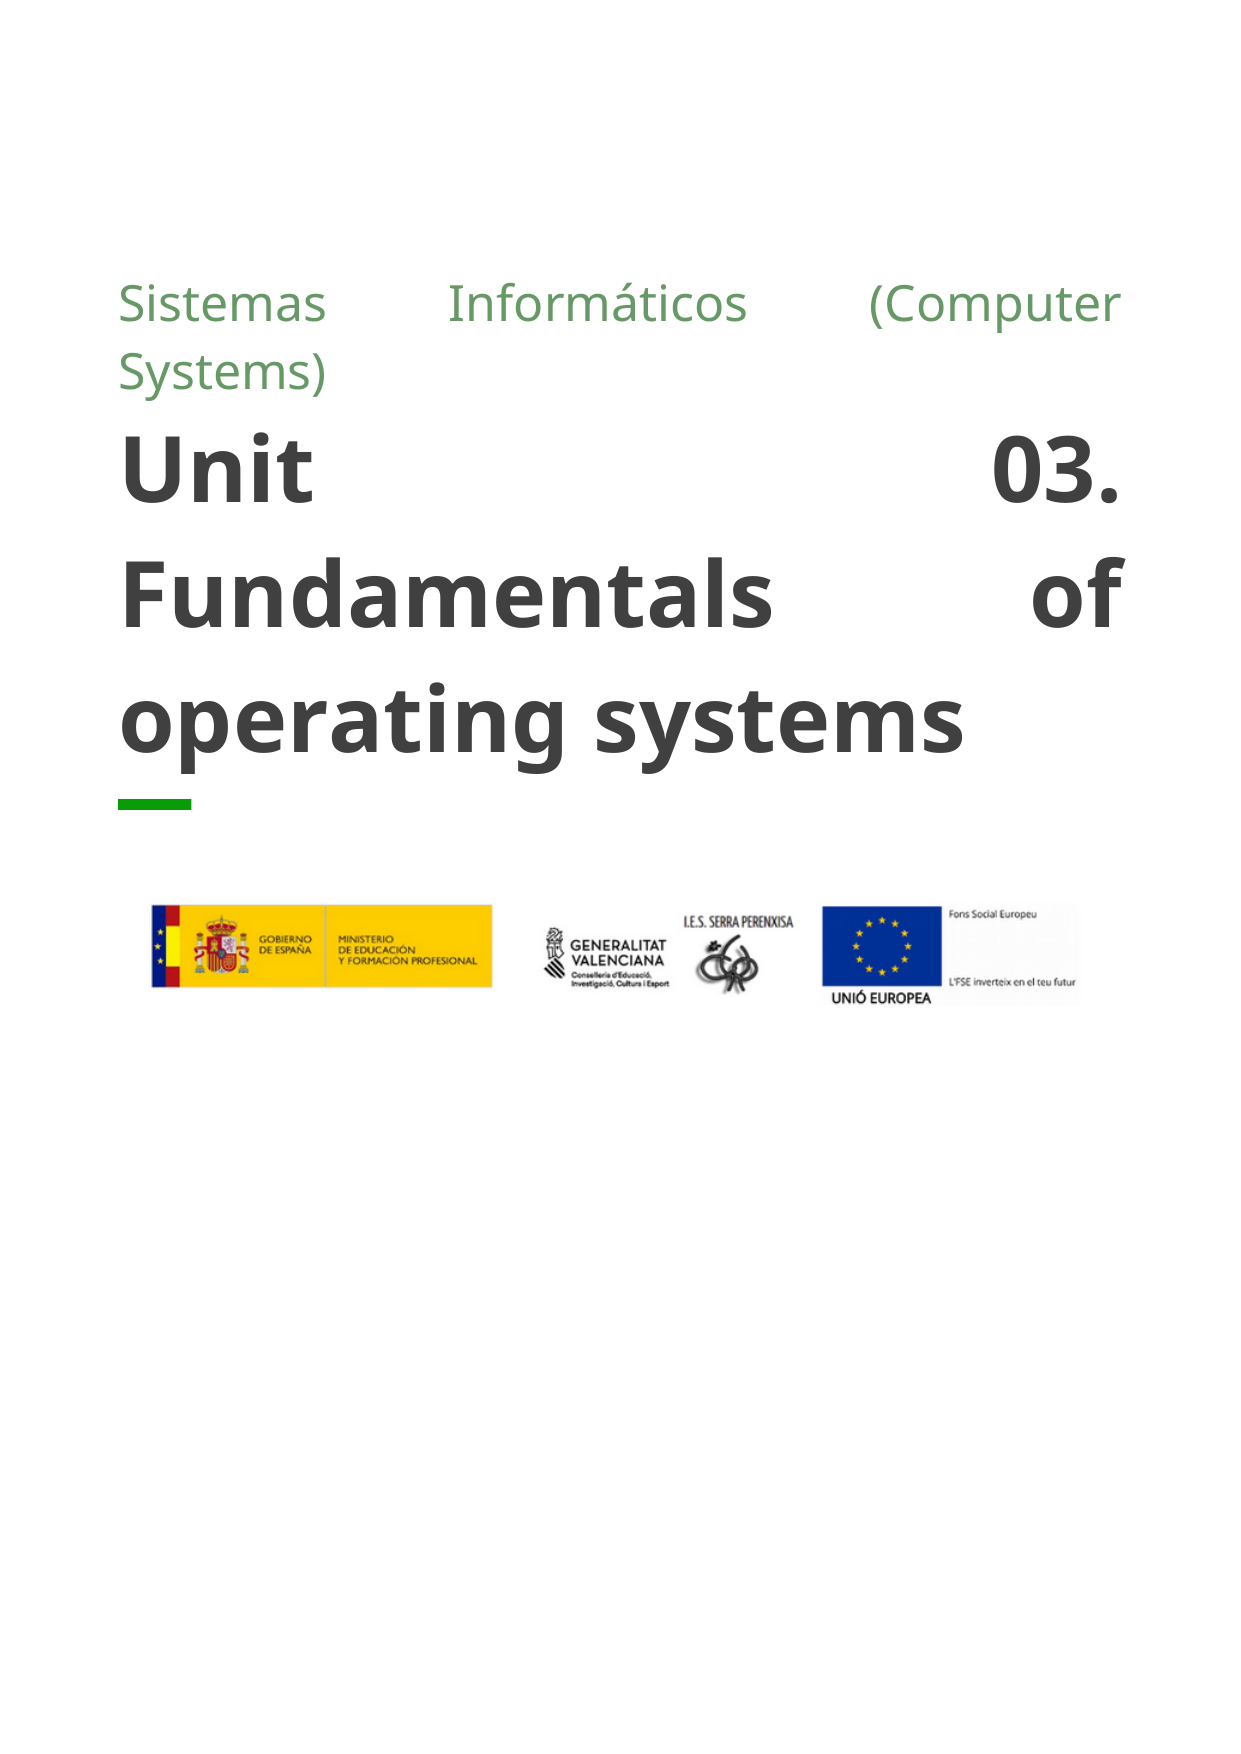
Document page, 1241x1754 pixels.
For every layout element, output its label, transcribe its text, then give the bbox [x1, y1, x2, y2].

picture [118, 799, 192, 810]
picture [118, 885, 1123, 1005]
title Sistemas Informáticos (Computer Systems) Unit 03. Fundamentals of operating systems [118, 268, 1122, 779]
